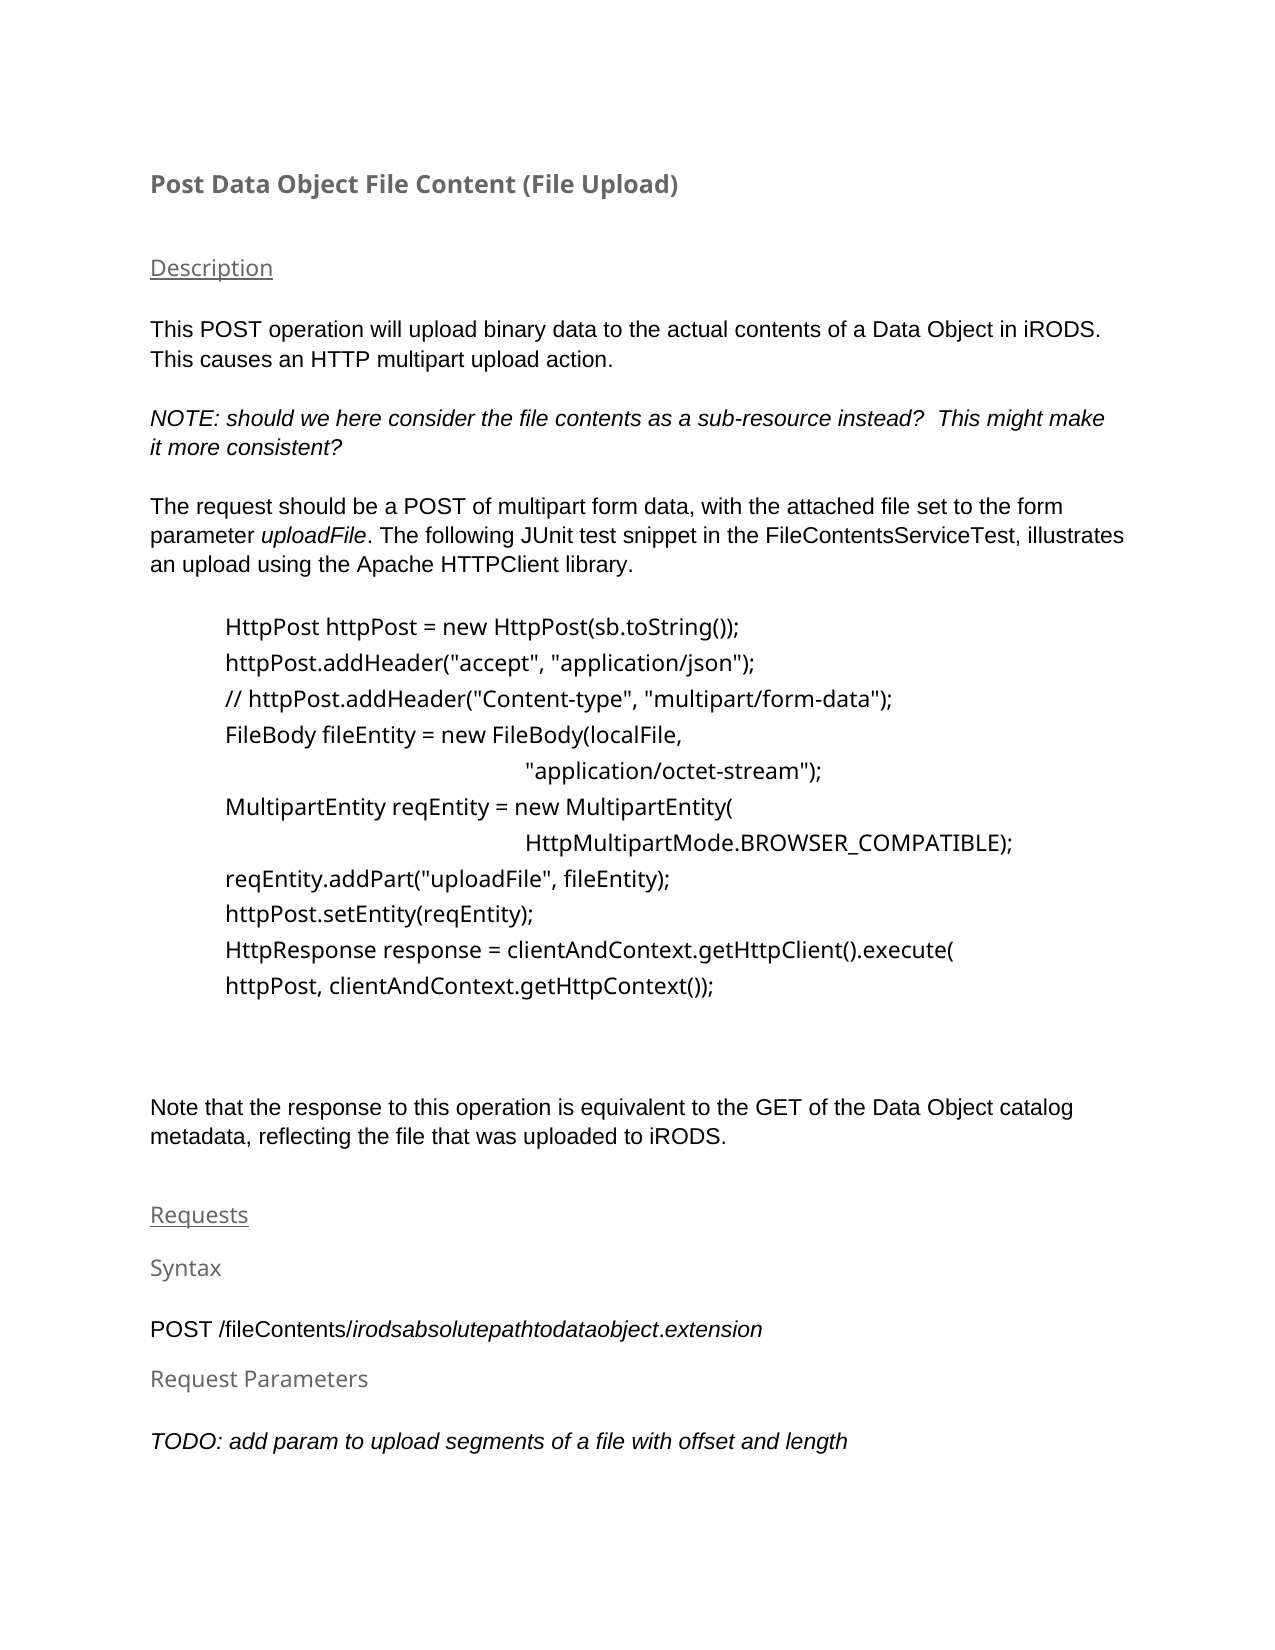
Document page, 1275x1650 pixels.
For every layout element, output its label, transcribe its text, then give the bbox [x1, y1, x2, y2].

text MultipartEntity reqEntity = new MultipartEntity( [150, 791, 1125, 822]
subtitle Requests [150, 1199, 1125, 1230]
subtitle Post Data Object File Content (File Upload) [150, 167, 1125, 201]
text FileBody fileEntity = new FileBody(localFile, [150, 719, 1125, 750]
text NOTE: should we here consider the file contents as a sub-resource instead? This might make it more consistent? [150, 405, 1125, 460]
text // httpPost.addHeader("Content-type", "multipart/form-data"); [150, 683, 1125, 714]
subtitle Description [150, 252, 1125, 283]
text "application/octet-stream"); [150, 755, 1125, 786]
text Note that the response to this operation is equivalent to the GET of the Data Object catalog metadata, reflecting the file that was uploaded to iRODS. [150, 1094, 1125, 1149]
text HttpResponse response = clientAndContext.getHttpClient().execute( [150, 934, 1125, 966]
text httpPost, clientAndContext.getHttpContext()); [150, 970, 1125, 1002]
subtitle Syntax [150, 1252, 1125, 1283]
text HttpPost httpPost = new HttpPost(sb.toString()); [150, 611, 1125, 642]
text reqEntity.addPart("uploadFile", fileEntity); [150, 862, 1125, 894]
text POST /fileContents/irodsabsolutepathtodataobject.extension [150, 1317, 1125, 1343]
text TODO: add param to upload segments of a file with offset and length [150, 1428, 1125, 1454]
text httpPost.setEntity(reqEntity); [150, 898, 1125, 930]
text httpPost.addHeader("accept", "application/json"); [150, 647, 1125, 678]
text HttpMultipartMode.BROWSER_COMPATIBLE); [150, 827, 1125, 858]
text This POST operation will upload binary data to the actual contents of a Data Object in iRODS. This causes an HTTP multipart upload action. [150, 317, 1125, 372]
subtitle Request Parameters [150, 1363, 1125, 1394]
text The request should be a POST of multipart form data, with the attached file set to the form parameter uploadFile. The following JUnit test snippet in the FileContentsServiceTest, illustrates an upload using the Apache HTTPClient library. [150, 493, 1125, 578]
